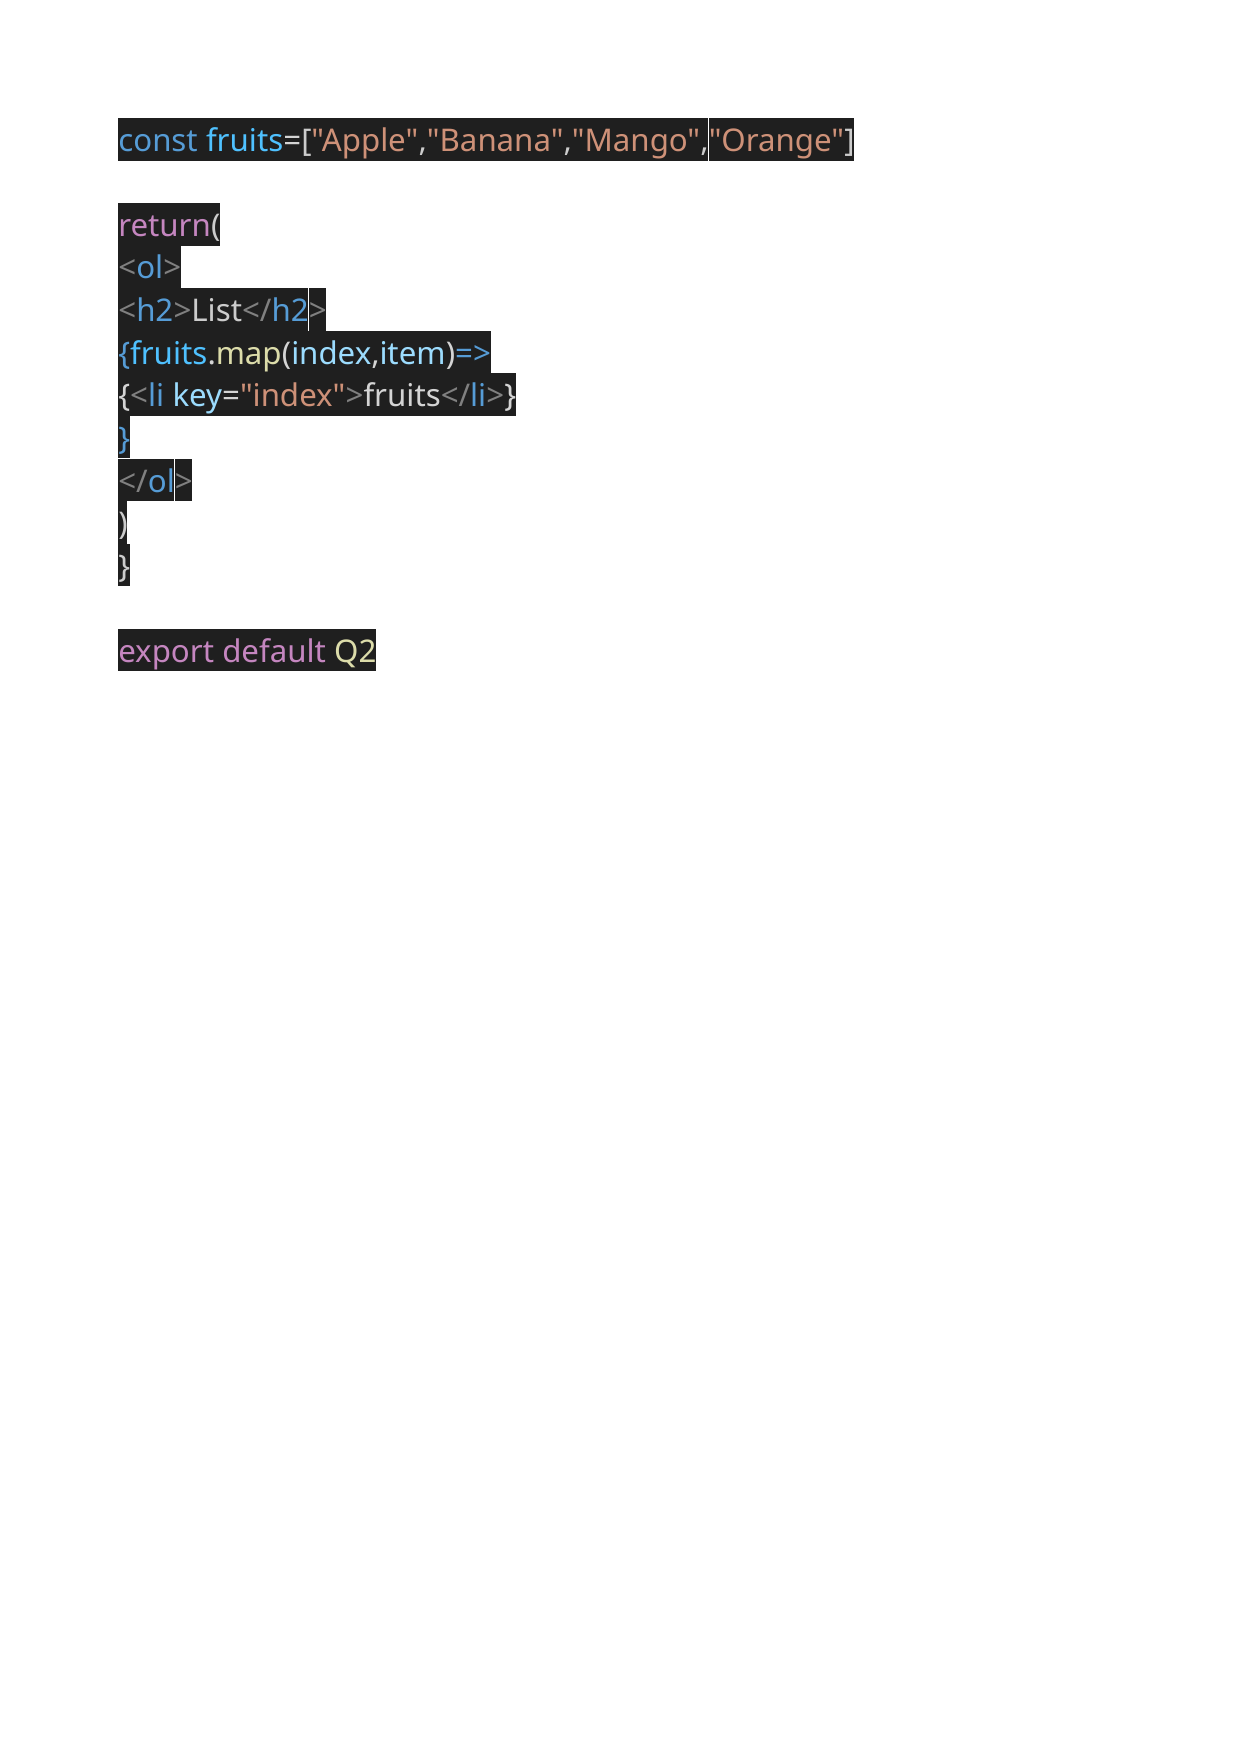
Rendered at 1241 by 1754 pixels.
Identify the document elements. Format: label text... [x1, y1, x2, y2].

text <ol> [118, 246, 1122, 288]
text ) [118, 501, 1122, 544]
text } [118, 544, 1122, 586]
text } [118, 416, 1122, 458]
text </ol> [118, 458, 1122, 501]
text {fruits.map(index,item)=> [118, 331, 1122, 373]
text const fruits=["Apple","Banana","Mango","Orange"] [118, 118, 1122, 161]
text export default Q2 [118, 628, 1122, 671]
text {<li key="index">fruits</li>} [118, 373, 1122, 416]
text <h2>List</h2> [118, 288, 1122, 331]
text return( [118, 203, 1122, 246]
